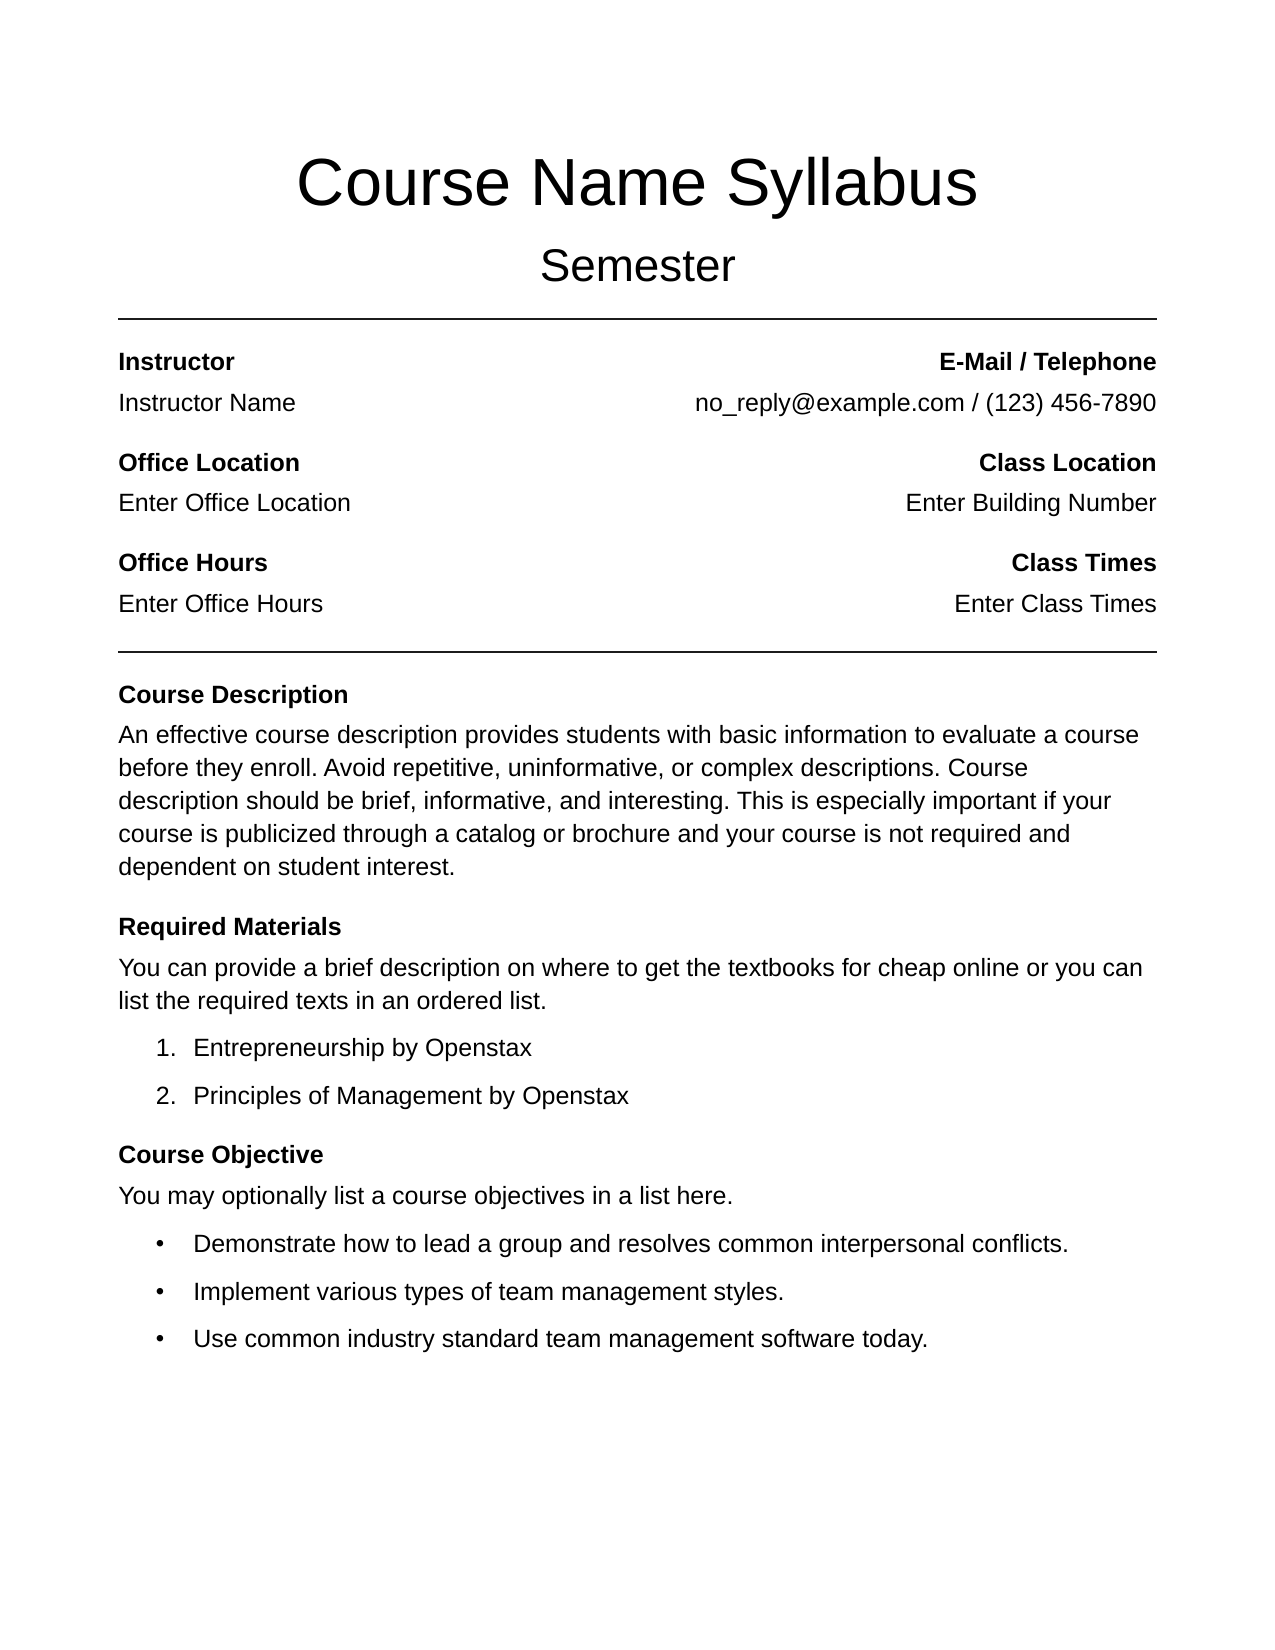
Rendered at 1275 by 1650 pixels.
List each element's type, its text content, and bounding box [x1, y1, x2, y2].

title Course Name Syllabus [118, 143, 1157, 220]
list Principles of Management by Openstax [156, 1081, 1157, 1110]
text An effective course description provides students with basic information to evaluate a course before they enroll. Avoid repetitive, uninformative, or complex descriptions. Course description should be brief, informative, and interesting. This is especially important if your course is publicized through a catalog or brochure and your course is not required and dependent on student interest. [118, 720, 1157, 881]
text Enter Office Location Enter Building Number [118, 488, 1157, 517]
subtitle Instructor E-Mail / Telephone [118, 347, 1157, 376]
subtitle Course Objective [118, 1141, 1157, 1169]
subtitle Course Description [118, 679, 1157, 708]
subtitle Office Hours Class Times [118, 548, 1157, 577]
text You may optionally list a course objectives in a list here. [118, 1181, 1157, 1210]
list Use common industry standard team management software today. [156, 1324, 1157, 1353]
subtitle Semester [118, 238, 1157, 291]
subtitle Required Materials [118, 912, 1157, 941]
list Implement various types of team management styles. [156, 1277, 1157, 1305]
list Entrepreneurship by Openstax [156, 1033, 1157, 1062]
text Enter Office Hours Enter Class Times [118, 588, 1157, 617]
text You can provide a brief description on where to get the textbooks for cheap online or you can list the required texts in an ordered list. [118, 953, 1157, 1014]
list Demonstrate how to lead a group and resolves common interpersonal conflicts. [156, 1229, 1157, 1258]
text Instructor Name no_reply@example.com / (123) 456-7890 [118, 388, 1157, 417]
subtitle Office Location Class Location [118, 447, 1157, 476]
